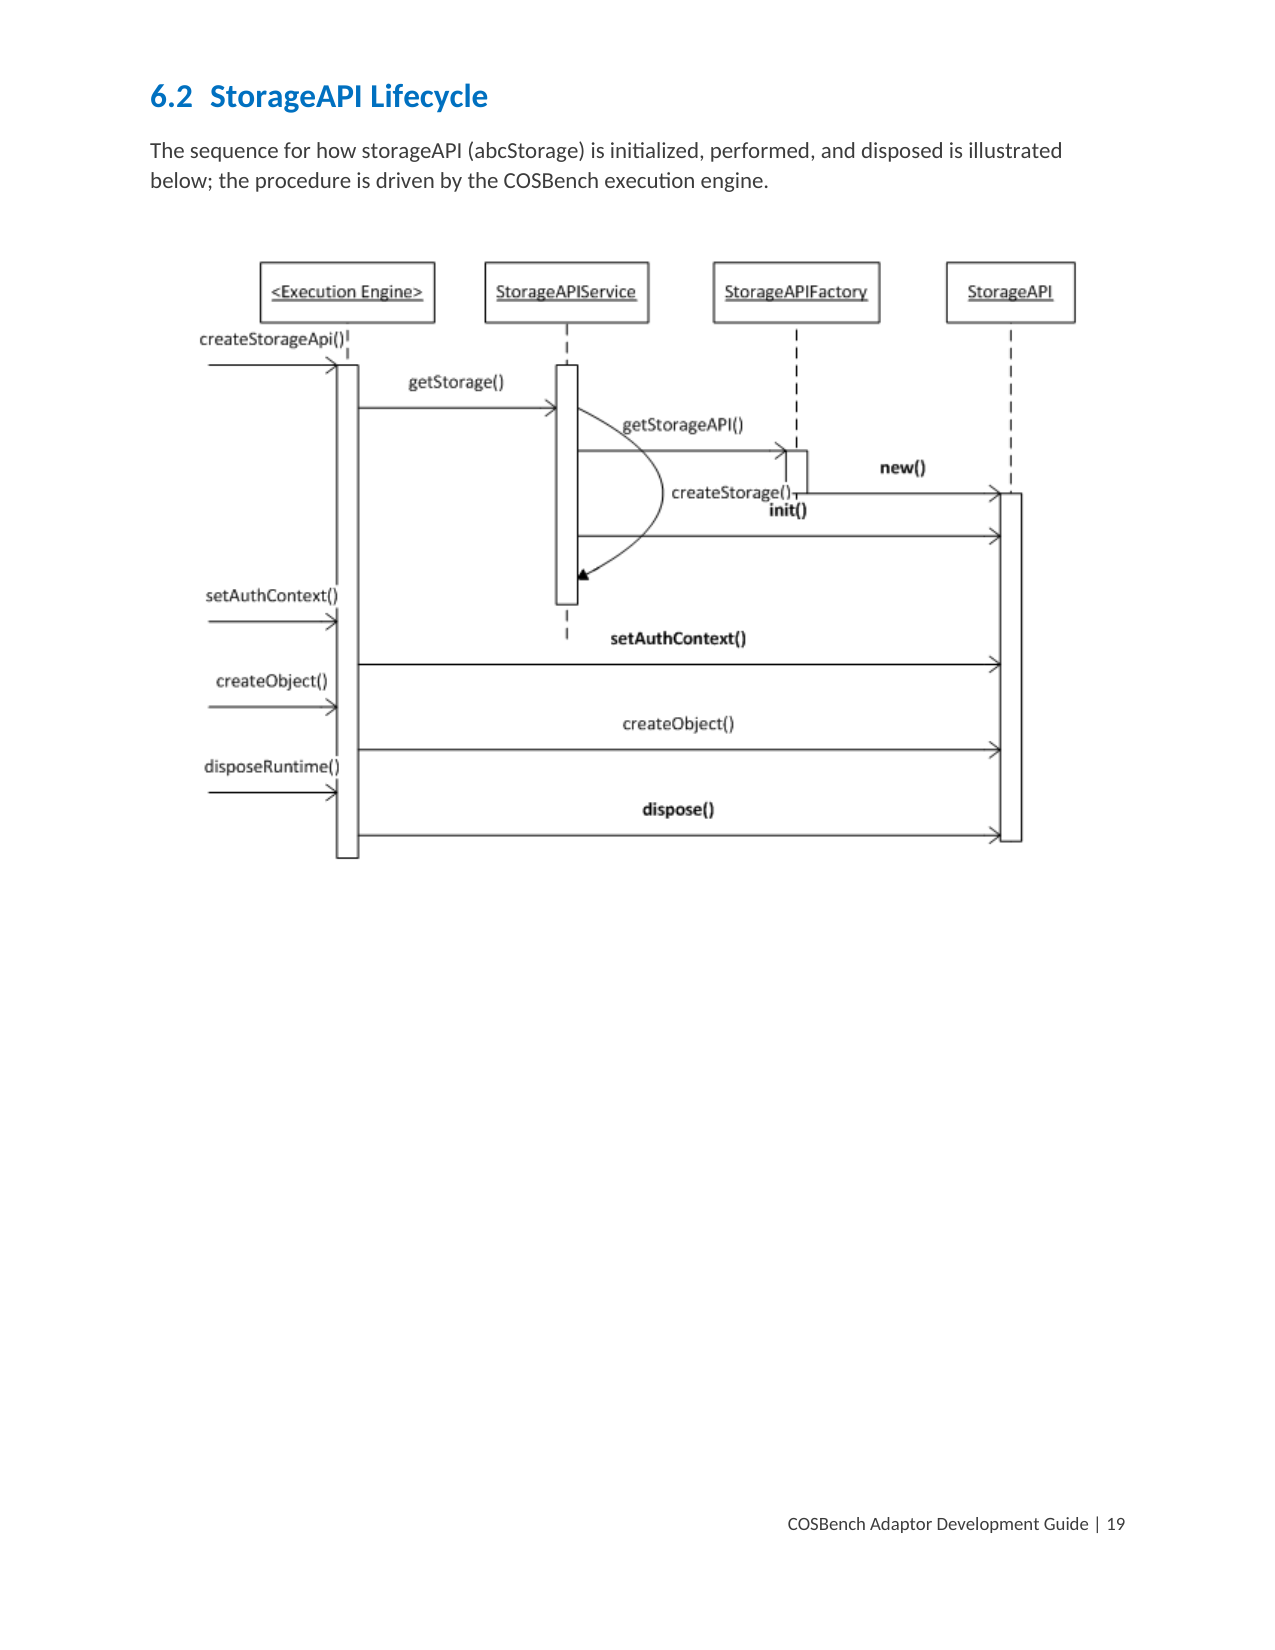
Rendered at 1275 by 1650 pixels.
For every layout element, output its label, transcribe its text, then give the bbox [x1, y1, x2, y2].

text The sequence for how storageAPI (abcStorage) is initialized, performed, and disposed is illustrated below; the procedure is driven by the COSBench execution engine. [150, 136, 1125, 194]
subtitle StorageAPI Lifecycle [150, 75, 1125, 116]
